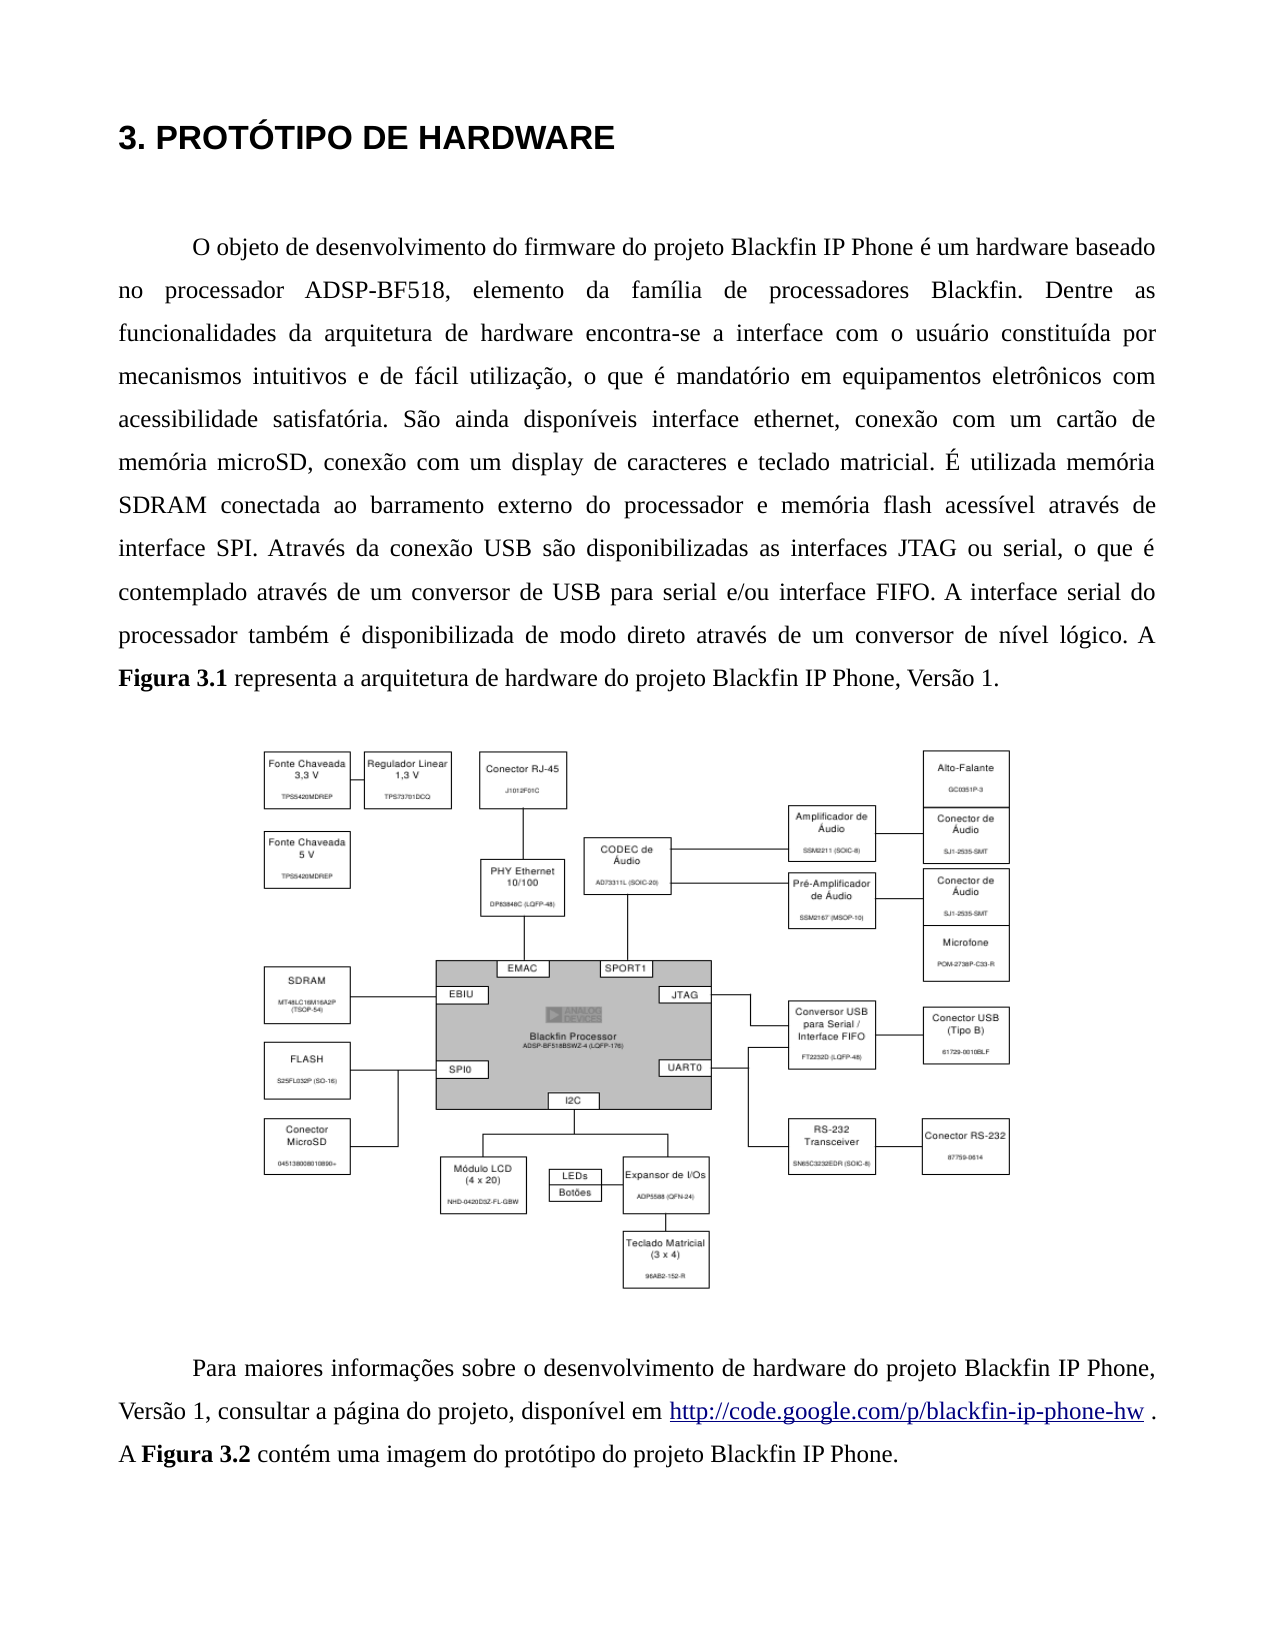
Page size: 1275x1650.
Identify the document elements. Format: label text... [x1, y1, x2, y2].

text O objeto de desenvolvimento do firmware do projeto Blackfin IP Phone é um hardware baseado no processador ADSP-BF518, elemento da família de processadores Blackfin. Dentre as funcionalidades da arquitetura de hardware encontra-se a interface com o usuário constituída por mecanismos intuitivos e de fácil utilização, o que é mandatório em equipamentos eletrônicos com acessibilidade satisfatória. São ainda disponíveis interface ethernet, conexão com um cartão de memória microSD, conexão com um display de caracteres e teclado matricial. É utilizada memória SDRAM conectada ao barramento externo do processador e memória flash acessível através de interface SPI. Através da conexão USB são disponibilizadas as interfaces JTAG ou serial, o que é contemplado através de um conversor de USB para serial e/ou interface FIFO. A interface serial do processador também é disponibilizada de modo direto através de um conversor de nível lógico. A Figura 3.1 representa a arquitetura de hardware do projeto Blackfin IP Phone, Versão 1. [118, 232, 1157, 692]
picture [253, 737, 1023, 1299]
subtitle 3. PROTÓTIPO DE HARDWARE [118, 118, 1157, 157]
text Para maiores informações sobre o desenvolvimento de hardware do projeto Blackfin IP Phone, Versão 1, consultar a página do projeto, disponível em http://code.google.com/p/blackfin-ip-phone-hw . A Figura 3.2 contém uma imagem do protótipo do projeto Blackfin IP Phone. [118, 1353, 1157, 1468]
